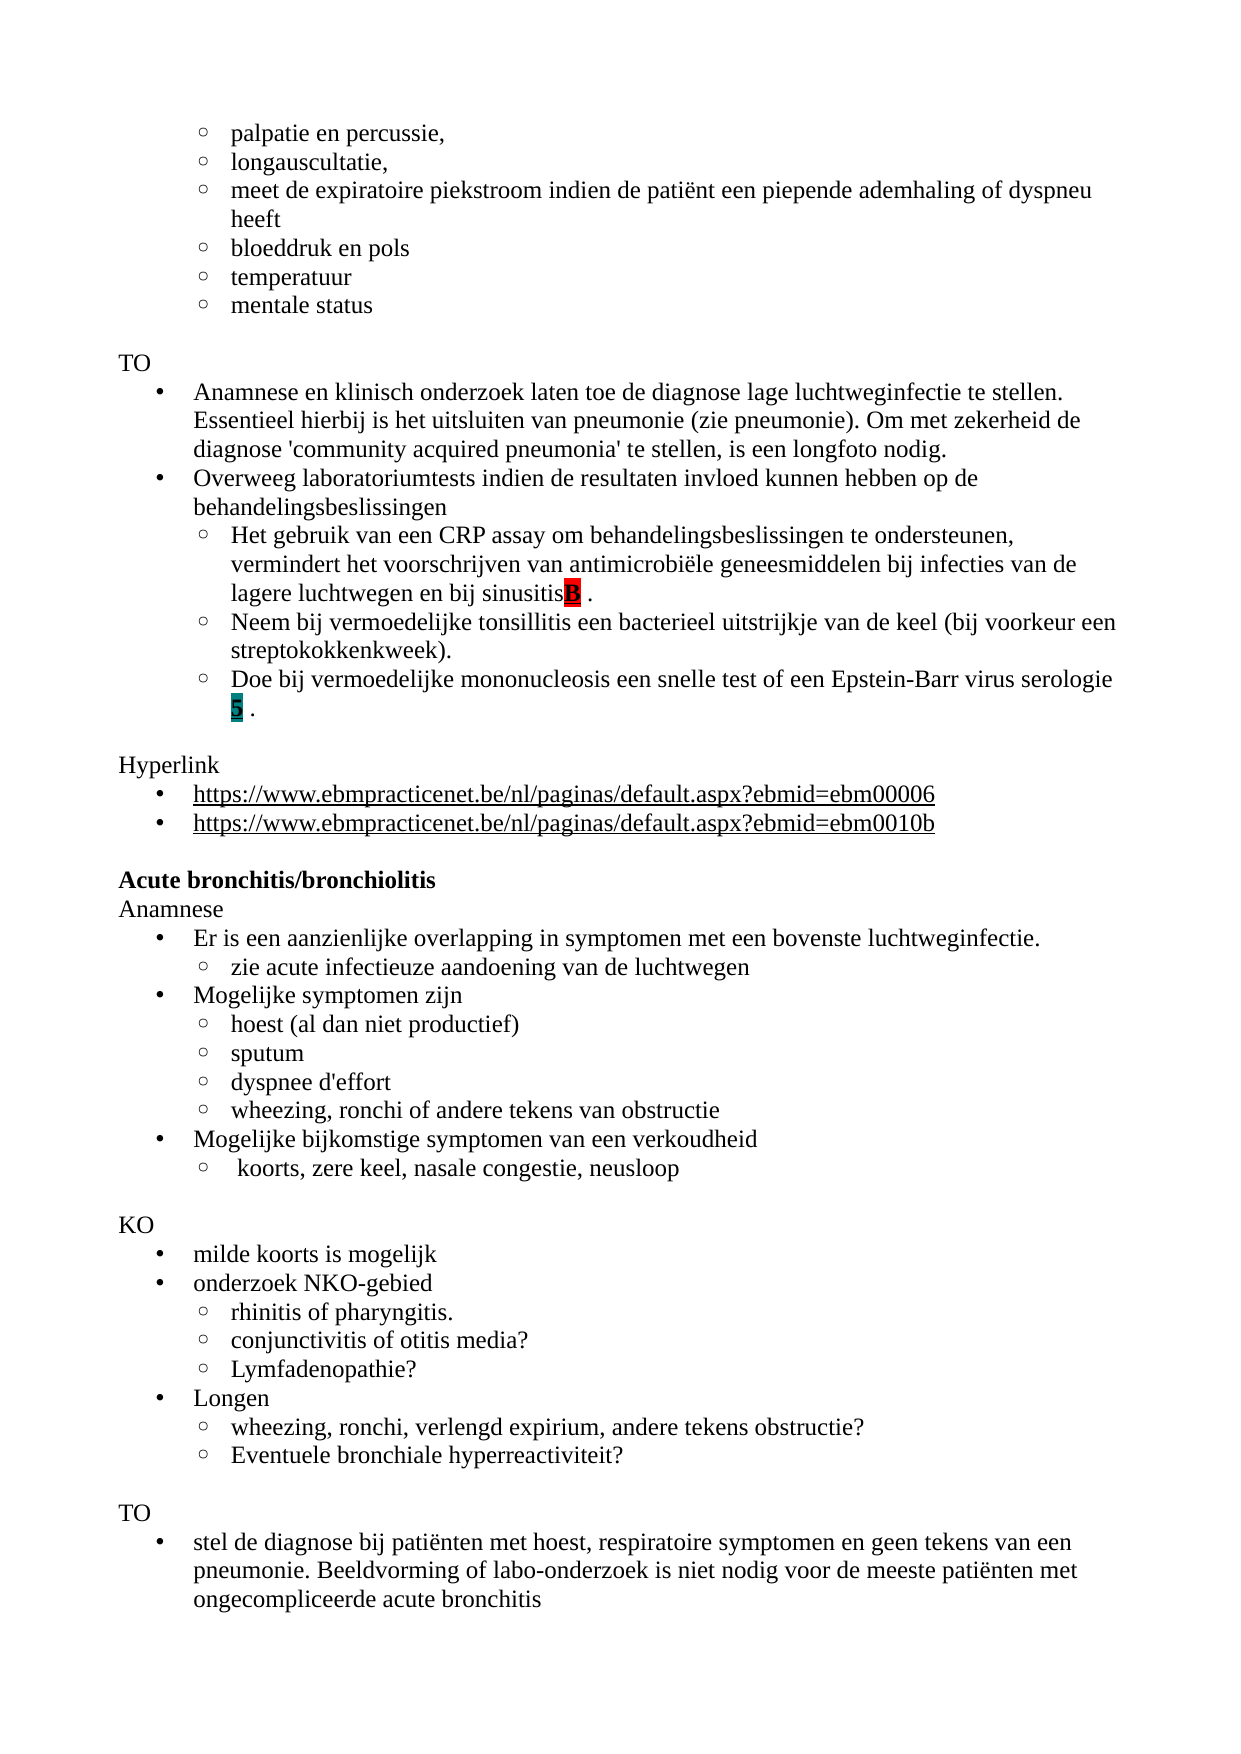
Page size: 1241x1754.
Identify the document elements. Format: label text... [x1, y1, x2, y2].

list milde koorts is mogelijk [156, 1239, 1122, 1268]
text Anamnese [118, 894, 1122, 923]
list https://www.ebmpracticenet.be/nl/paginas/default.aspx?ebmid=ebm0010b [156, 808, 1122, 837]
list Longen [156, 1383, 1122, 1412]
text KO [118, 1211, 1122, 1239]
list Er is een aanzienlijke overlapping in symptomen met een bovenste luchtweginfectie. [156, 923, 1122, 952]
list Overweeg laboratoriumtests indien de resultaten invloed kunnen hebben op de behandelingsbeslissingen [156, 463, 1122, 521]
list stel de diagnose bij patiënten met hoest, respiratoire symptomen en geen tekens van een pneumonie. Beeldvorming of labo-onderzoek is niet nodig voor de meeste patiënten met ongecompliceerde acute bronchitis [156, 1527, 1122, 1613]
list zie acute infectieuze aandoening van de luchtwegen [193, 952, 1122, 981]
list Anamnese en klinisch onderzoek laten toe de diagnose lage luchtweginfectie te stellen. Essentieel hierbij is het uitsluiten van pneumonie (zie pneumonie). Om met zekerheid de diagnose 'community acquired pneumonia' te stellen, is een longfoto nodig. [156, 377, 1122, 463]
list koorts, zere keel, nasale congestie, neusloop [193, 1153, 1122, 1182]
list mentale status [193, 291, 1122, 319]
list Mogelijke bijkomstige symptomen van een verkoudheid [156, 1124, 1122, 1153]
text TO [118, 1498, 1122, 1527]
text Acute bronchitis/bronchiolitis [118, 866, 1122, 894]
list Mogelijke symptomen zijn [156, 981, 1122, 1009]
list dyspnee d'effort [193, 1067, 1122, 1096]
list Neem bij vermoedelijke tonsillitis een bacterieel uitstrijkje van de keel (bij voorkeur een streptokokkenkweek). [193, 607, 1122, 664]
list Doe bij vermoedelijke mononucleosis een snelle test of een Epstein-Barr virus serologie 5 . [193, 664, 1122, 722]
list https://www.ebmpracticenet.be/nl/paginas/default.aspx?ebmid=ebm00006 [156, 779, 1122, 808]
text TO [118, 348, 1122, 377]
list temperatuur [193, 262, 1122, 291]
list meet de expiratoire piekstroom indien de patiënt een piepende ademhaling of dyspneu heeft [193, 176, 1122, 233]
list bloeddruk en pols [193, 233, 1122, 262]
list Het gebruik van een CRP assay om behandelingsbeslissingen te ondersteunen, vermindert het voorschrijven van antimicrobiële geneesmiddelen bij infecties van de lagere luchtwegen en bij sinusitisB . [193, 521, 1122, 607]
list conjunctivitis of otitis media? [193, 1326, 1122, 1354]
list Eventuele bronchiale hyperreactiviteit? [193, 1441, 1122, 1469]
list wheezing, ronchi, verlengd expirium, andere tekens obstructie? [193, 1412, 1122, 1441]
list hoest (al dan niet productief) [193, 1009, 1122, 1038]
text Hyperlink [118, 751, 1122, 779]
list sputum [193, 1038, 1122, 1067]
list Lymfadenopathie? [193, 1354, 1122, 1383]
list wheezing, ronchi of andere tekens van obstructie [193, 1096, 1122, 1124]
list longauscultatie, [193, 147, 1122, 176]
list rhinitis of pharyngitis. [193, 1297, 1122, 1326]
list onderzoek NKO-gebied [156, 1268, 1122, 1297]
list palpatie en percussie, [193, 118, 1122, 147]
